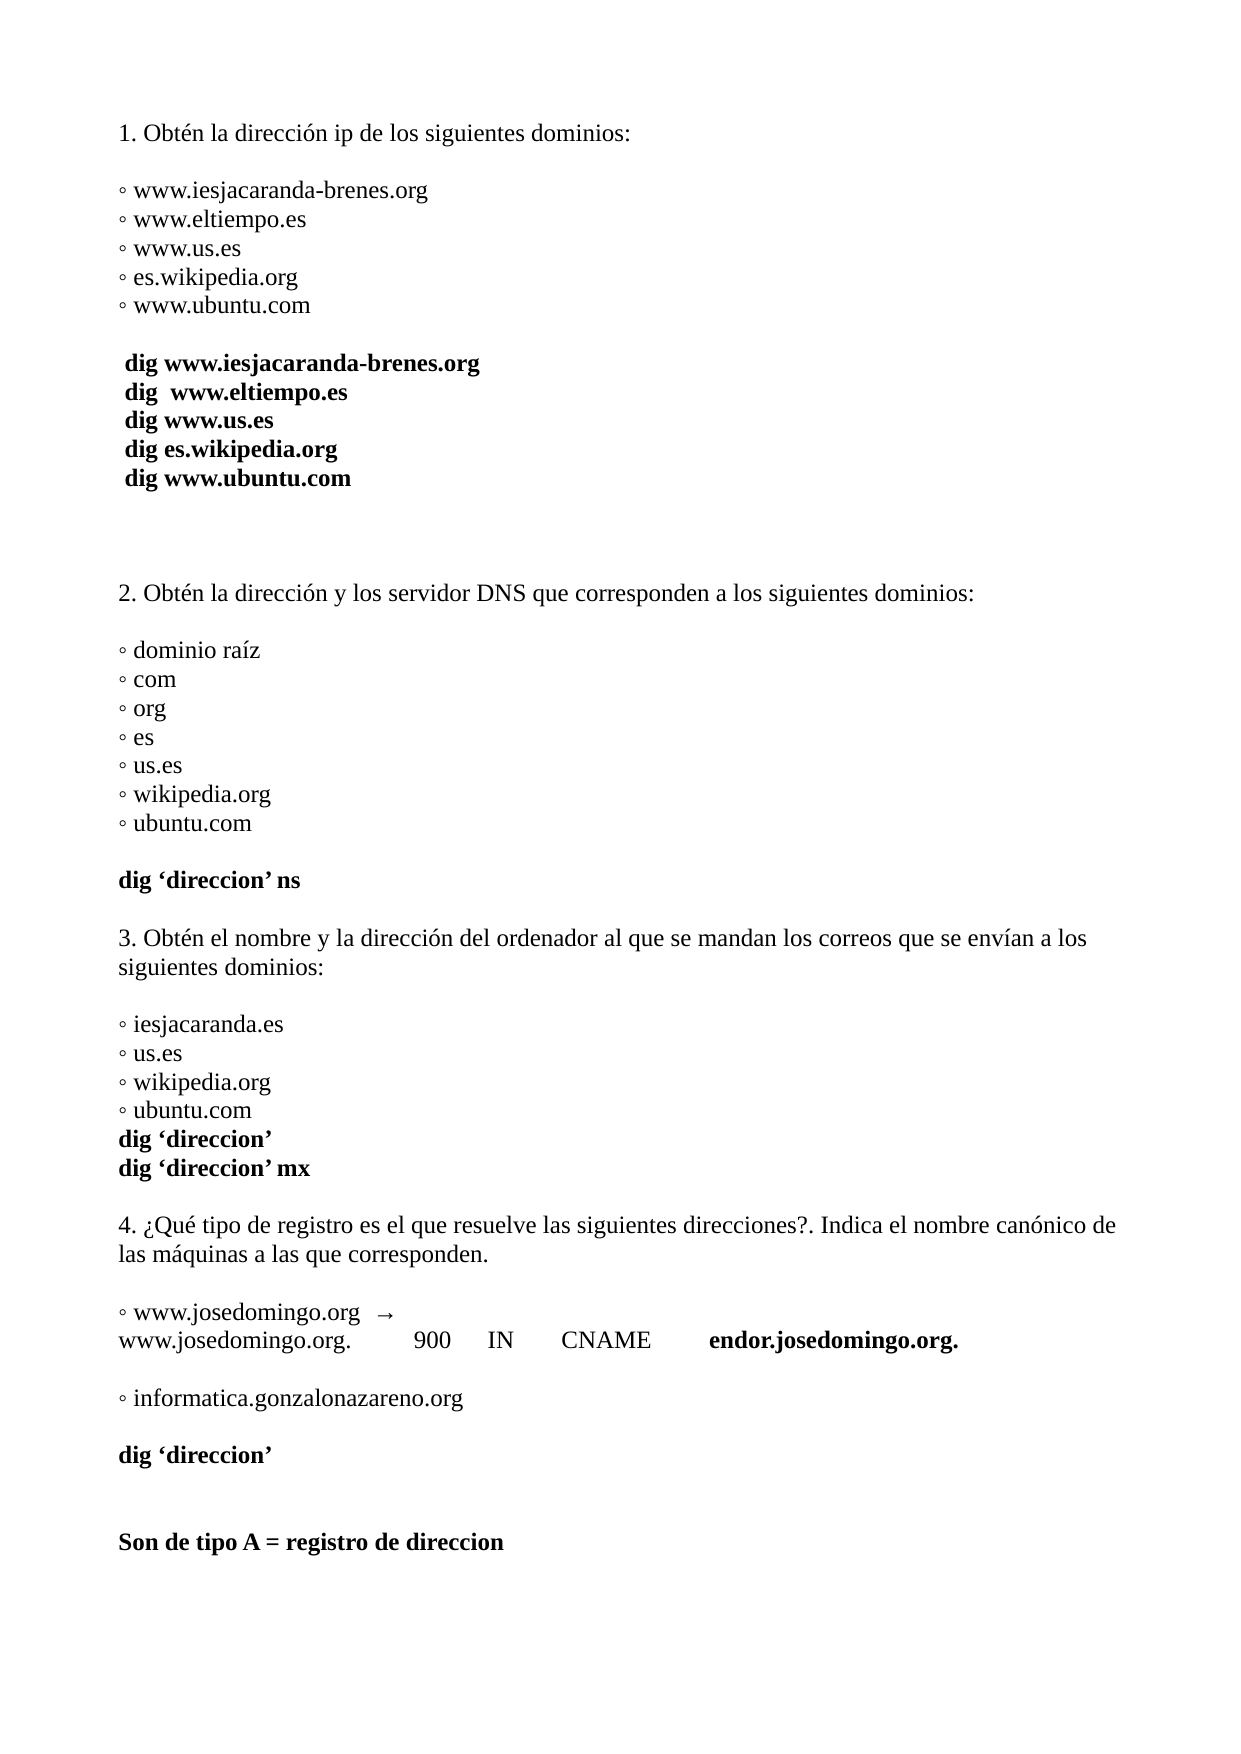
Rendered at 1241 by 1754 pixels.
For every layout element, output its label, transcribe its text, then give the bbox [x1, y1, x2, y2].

text dig www.eltiempo.es [118, 377, 1122, 406]
text dig www.us.es [118, 406, 1122, 434]
text ◦ www.iesjacaranda-brenes.org [118, 176, 1122, 204]
text ◦ www.ubuntu.com [118, 291, 1122, 319]
text dig ‘direccion’ ns [118, 866, 1122, 894]
text 4. ¿Qué tipo de registro es el que resuelve las siguientes direcciones?. Indica el nombre canónico de las máquinas a las que corresponden. [118, 1211, 1122, 1268]
text dig ‘direccion’ [118, 1441, 1122, 1469]
text ◦ www.josedomingo.org → [118, 1297, 1122, 1326]
text dig ‘direccion’ mx [118, 1153, 1122, 1182]
text dig www.ubuntu.com [118, 463, 1122, 492]
text dig ‘direccion’ [118, 1124, 1122, 1153]
text ◦ org [118, 693, 1122, 722]
text 1. Obtén la dirección ip de los siguientes dominios: [118, 118, 1122, 147]
text www.josedomingo.org. 900 IN CNAME endor.josedomingo.org. [118, 1326, 1122, 1354]
text ◦ www.us.es [118, 233, 1122, 262]
text ◦ us.es [118, 1038, 1122, 1067]
text ◦ us.es [118, 751, 1122, 779]
text dig www.iesjacaranda-brenes.org [118, 348, 1122, 377]
text ◦ www.eltiempo.es [118, 204, 1122, 233]
text ◦ ubuntu.com [118, 808, 1122, 837]
text ◦ es [118, 722, 1122, 751]
text ◦ es.wikipedia.org [118, 262, 1122, 291]
text ◦ iesjacaranda.es [118, 1009, 1122, 1038]
text Son de tipo A = registro de direccion [118, 1527, 1122, 1556]
text dig es.wikipedia.org [118, 434, 1122, 463]
text ◦ ubuntu.com [118, 1096, 1122, 1124]
text ◦ wikipedia.org [118, 1067, 1122, 1096]
text ◦ wikipedia.org [118, 779, 1122, 808]
text ◦ dominio raíz [118, 636, 1122, 664]
text 3. Obtén el nombre y la dirección del ordenador al que se mandan los correos que se envían a los siguientes dominios: [118, 923, 1122, 981]
text 2. Obtén la dirección y los servidor DNS que corresponden a los siguientes dominios: [118, 578, 1122, 607]
text ◦ informatica.gonzalonazareno.org [118, 1383, 1122, 1412]
text ◦ com [118, 664, 1122, 693]
